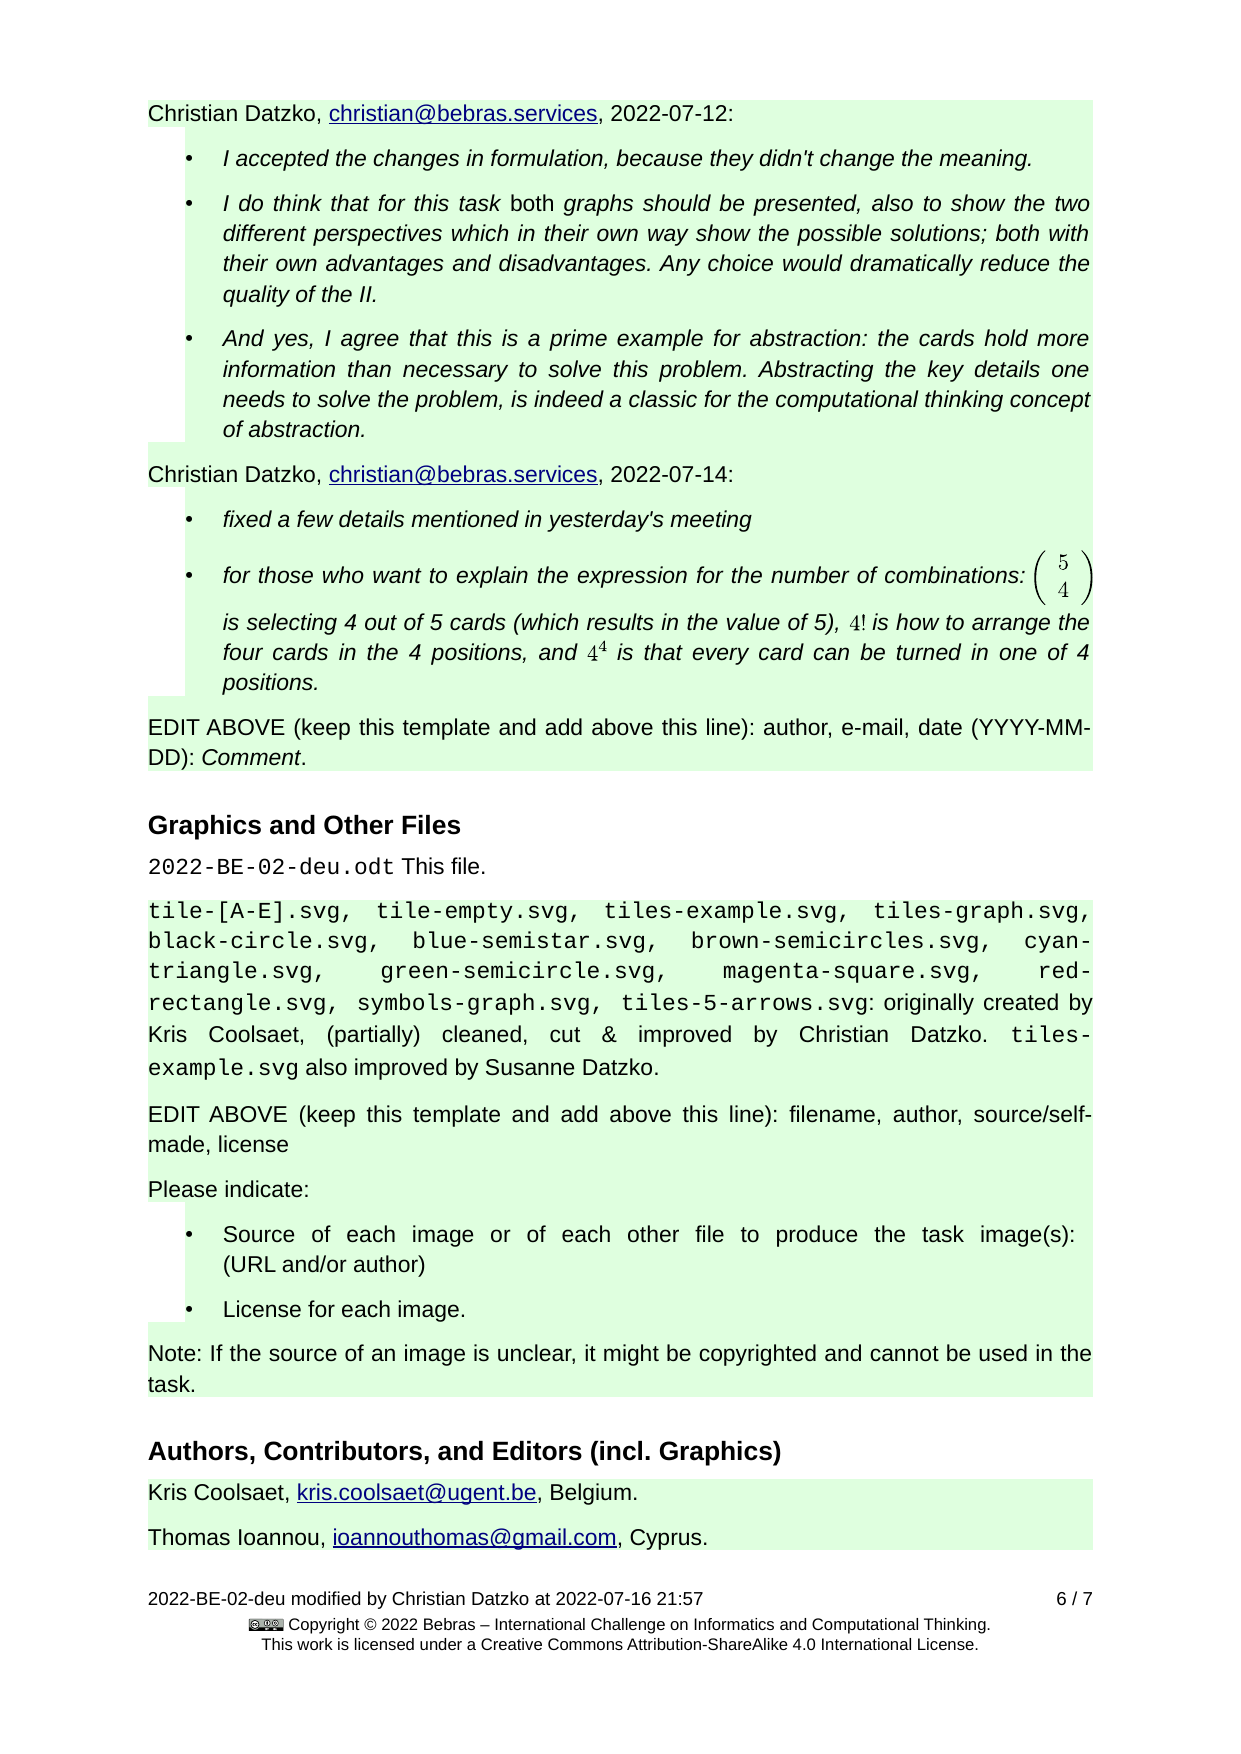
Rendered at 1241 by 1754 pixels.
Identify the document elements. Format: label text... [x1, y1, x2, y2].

text Note: If the source of an image is unclear, it might be copyrighted and cannot be used in the task. [148, 1340, 1093, 1397]
list I do think that for this task both graphs should be presented, also to show the two different perspectives which in their own way show the possible solutions; both with their own advantages and disadvantages. Any choice would dramatically reduce the quality of the II. [185, 190, 1093, 307]
subtitle Authors, Contributors, and Editors (incl. Graphics) [148, 1436, 1093, 1466]
text EDIT ABOVE (keep this template and add above this line): filename, author, source/self-made, license [148, 1101, 1093, 1157]
text Thomas Ioannou, ioannouthomas@gmail.com, Cyprus. [148, 1524, 1093, 1550]
list fixed a few details mentioned in yesterday's meeting [185, 506, 1093, 532]
text Christian Datzko, christian@bebras.services, 2022-07-14: [148, 461, 1093, 487]
list for those who want to explain the expression for the number of combinations: is selecting 4 out of 5 cards (which results in the value of 5), is how to arrange the four cards in the 4 positions, and is that every card can be turned in one of 4 positions. [185, 550, 1093, 696]
text tile-[A-E].svg, tile-empty.svg, tiles-example.svg, tiles-graph.svg, black-circle.svg, blue-semistar.svg, brown-semicircles.svg, cyan-triangle.svg, green-semicircle.svg, magenta-square.svg, red-rectangle.svg, symbols-graph.svg, tiles-5-arrows.svg: originally created by Kris Coolsaet, (partially) cleaned, cut & improved by Christian Datzko. tiles-example.svg also improved by Susanne Datzko. [148, 900, 1093, 1082]
text EDIT ABOVE (keep this template and add above this line): author, e-mail, date (YYYY-MM-DD): Comment. [148, 714, 1093, 771]
list License for each image. [185, 1296, 1093, 1322]
text 2022-BE-02-deu.odt This file. [148, 853, 1093, 881]
list I accepted the changes in formulation, because they didn't change the meaning. [185, 145, 1093, 172]
list And yes, I agree that this is a prime example for abstraction: the cards hold more information than necessary to solve this problem. Abstracting the key details one needs to solve the problem, is indeed a classic for the computational thinking concept of abstraction. [185, 325, 1093, 442]
subtitle Graphics and Other Files [148, 810, 1093, 840]
text Kris Coolsaet, kris.coolsaet@ugent.be, Belgium. [148, 1479, 1093, 1505]
text Please indicate: [148, 1176, 1093, 1202]
text Christian Datzko, christian@bebras.services, 2022-07-12: [148, 100, 1093, 127]
list Source of each image or of each other file to produce the task image(s): (URL and/or author) [185, 1221, 1093, 1277]
